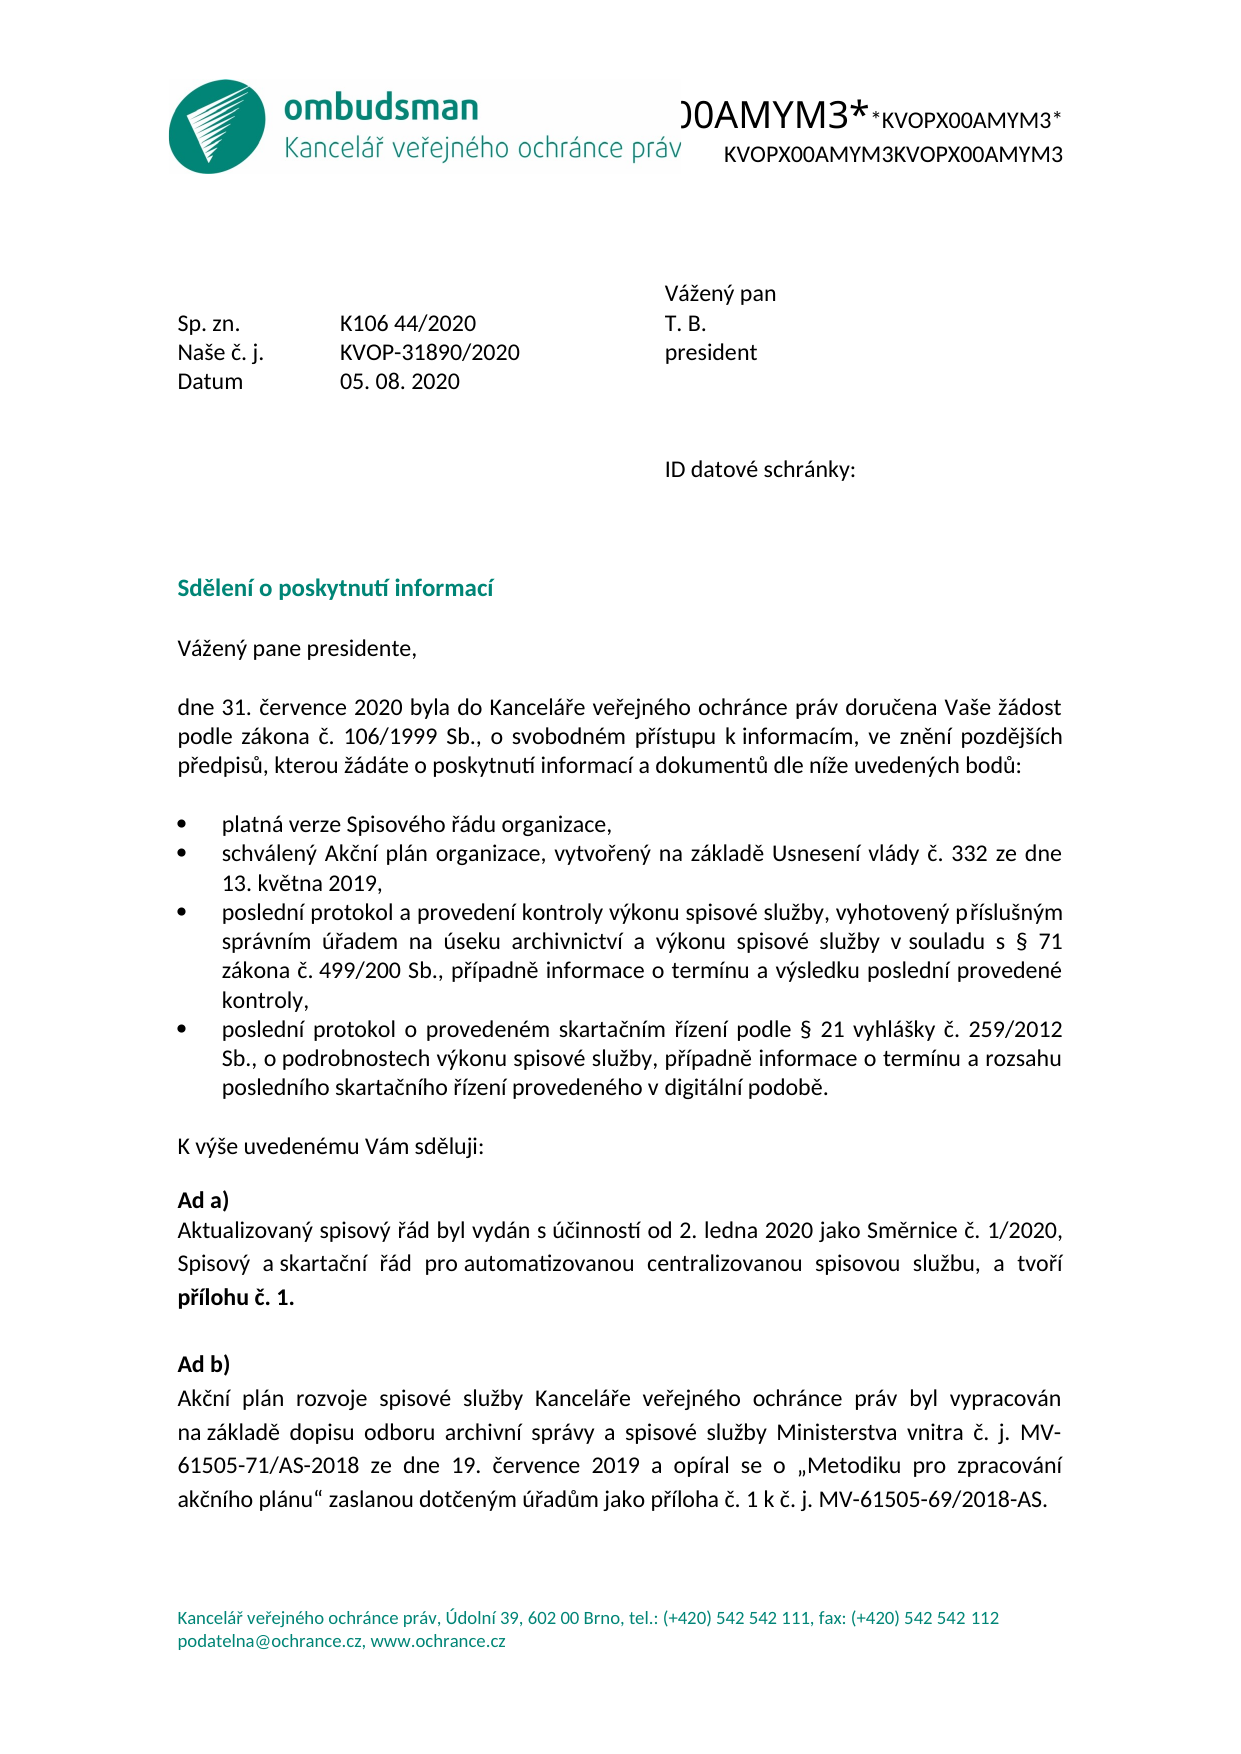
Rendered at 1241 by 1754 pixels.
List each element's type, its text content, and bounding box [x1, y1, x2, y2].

list poslední protokol a provedení kontroly výkonu spisové služby, vyhotovený příslušným správním úřadem na úseku archivnictví a výkonu spisové služby v souladu s § 71 zákona č. 499/200 Sb., případně informace o termínu a výsledku poslední provedené kontroly, [177, 897, 1063, 1014]
text Aktualizovaný spisový řád byl vydán s účinností od 2. ledna 2020 jako Směrnice č. 1/2020, Spisový a skartační řád pro automatizovanou centralizovanou spisovou službu, a tvoří přílohu č. 1. [177, 1215, 1063, 1311]
text Ad b) [177, 1349, 1063, 1379]
table_header K106 44/2020 KVOP-31890/2020 05. 08. 2020 [340, 220, 664, 542]
text Ad a) [177, 1186, 1063, 1215]
text Akční plán rozvoje spisové služby Kanceláře veřejného ochránce práv byl vypracován na základě dopisu odboru archivní správy a spisové služby Ministerstva vnitra č. j. MV-61505-71/AS-2018 ze dne 19. července 2019 a opíral se o „Metodiku pro zpracování akčního plánu“ zaslanou dotčeným úřadům jako příloha č. 1 k č. j. MV-61505-69/2018-AS. [177, 1383, 1063, 1513]
text Vážený pane presidente, [177, 633, 1063, 663]
list platná verze Spisového řádu organizace, [177, 809, 1063, 838]
table_header Sp. zn. Naše č. j. Datum [177, 220, 340, 542]
list poslední protokol o provedeném skartačním řízení podle § 21 vyhlášky č. 259/2012 Sb., o podrobnostech výkonu spisové služby, případně informace o termínu a rozsahu posledního skartačního řízení provedeného v digitální podobě. [177, 1014, 1063, 1102]
text Sdělení o poskytnutí informací [177, 572, 1063, 603]
list schválený Akční plán organizace, vytvořený na základě Usnesení vlády č. 332 ze dne 13. května 2019, [177, 838, 1063, 897]
text K výše uvedenému Vám sděluji: [177, 1131, 1063, 1160]
text dne 31. července 2020 byla do Kanceláře veřejného ochránce práv doručena Vaše žádost podle zákona č. 106/1999 Sb., o svobodném přístupu k informacím, ve znění pozdějších předpisů, kterou žádáte o poskytnutí informací a dokumentů dle níže uvedených bodů: [177, 692, 1063, 780]
table_header Vážený pan T. B. president ID datové schránky: [665, 220, 1085, 542]
